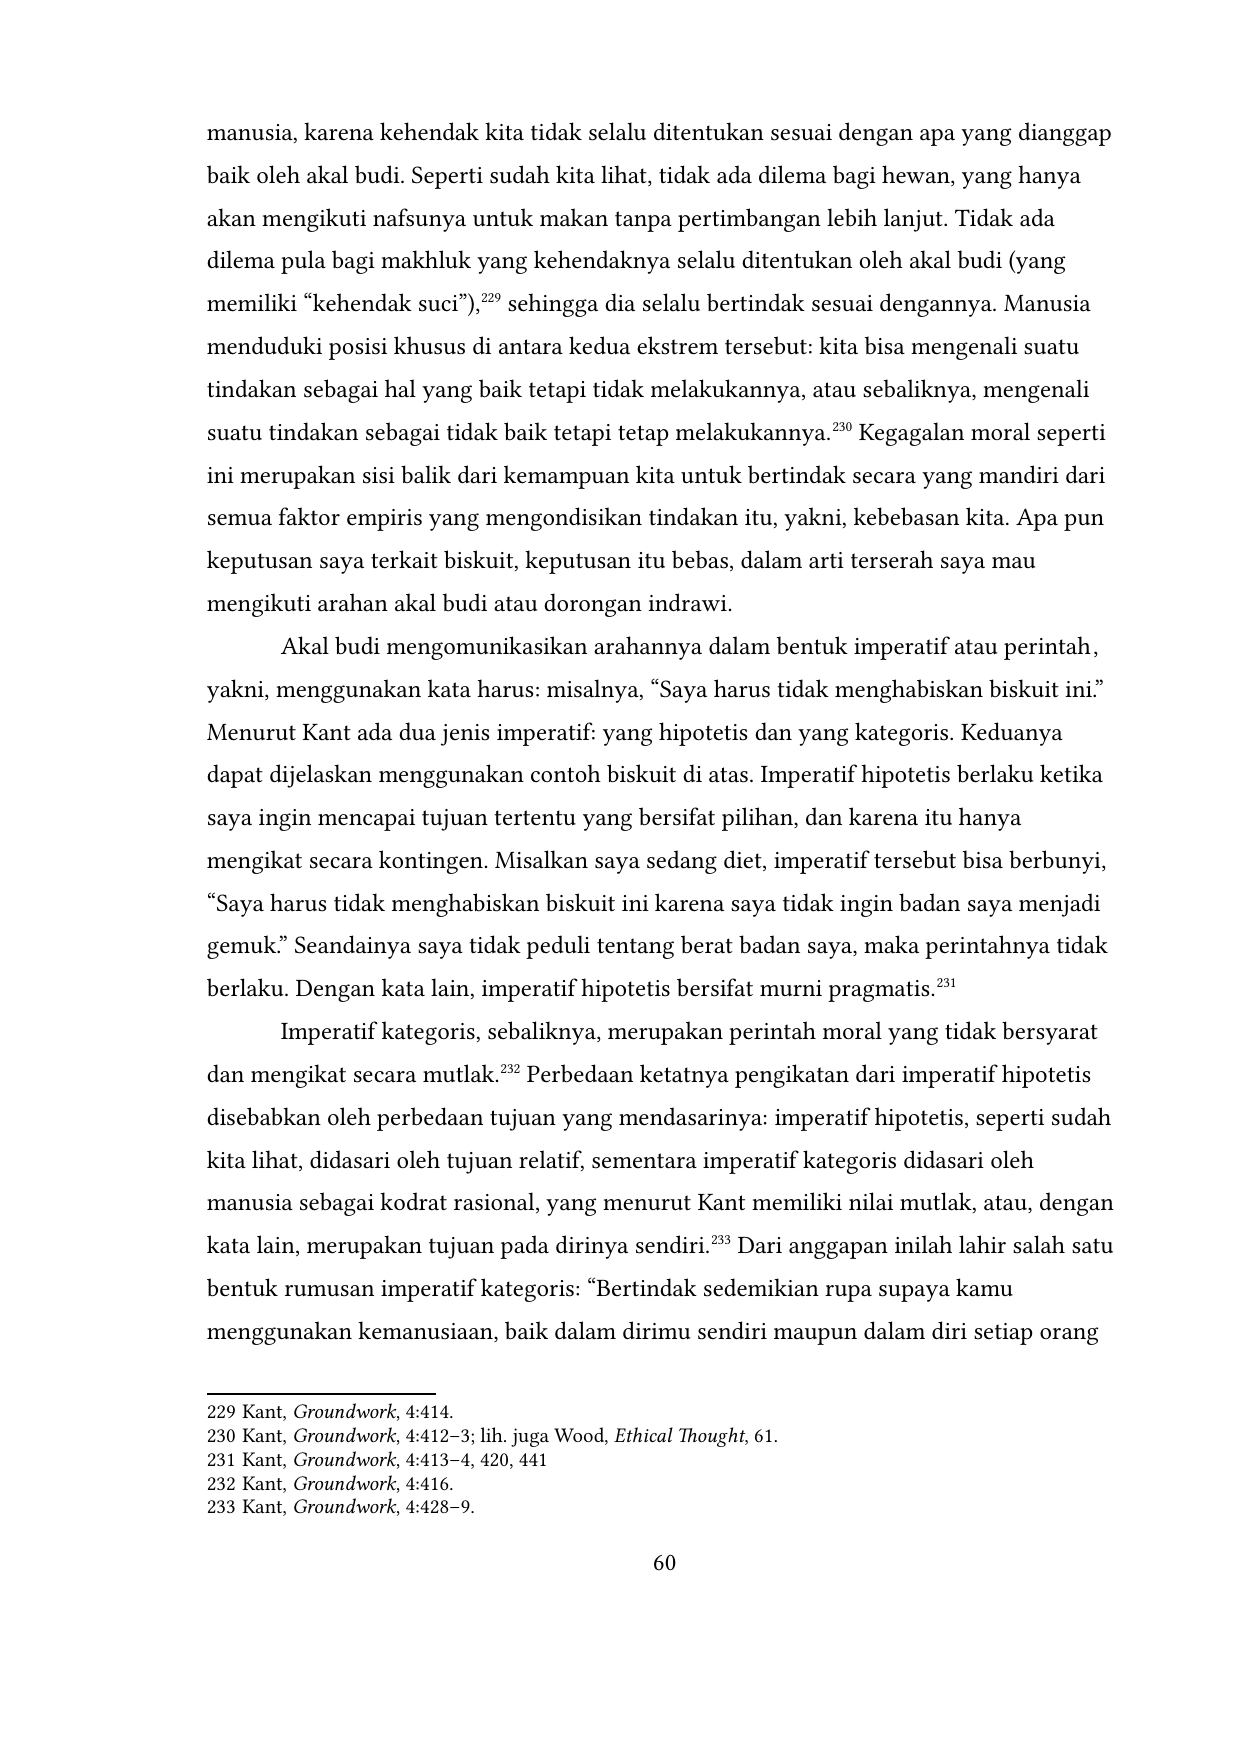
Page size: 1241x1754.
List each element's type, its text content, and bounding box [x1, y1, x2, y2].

text Imperatif kategoris, sebaliknya, merupakan perintah moral yang tidak bersyarat dan mengikat secara mutlak. Perbedaan ketatnya pengikatan dari imperatif hipotetis disebabkan oleh perbedaan tujuan yang mendasarinya: imperatif hipotetis, seperti sudah kita lihat, didasari oleh tujuan relatif, sementara imperatif kategoris didasari oleh manusia sebagai kodrat rasional, yang menurut Kant memiliki nilai mutlak, atau, dengan kata lain, merupakan tujuan pada dirinya sendiri. Dari anggapan inilah lahir salah satu bentuk rumusan imperatif kategoris: “Bertindak sedemikian rupa supaya kamu menggunakan kemanusiaan, baik dalam dirimu sendiri maupun dalam diri setiap orang [207, 1017, 1122, 1345]
text Kant, Groundwork, 4:413–4, 420, 441 [207, 1447, 1122, 1471]
text Kant, Groundwork, 4:428–9. [207, 1495, 1122, 1519]
text Akal budi mengomunikasikan arahannya dalam bentuk imperatif atau perintah , yakni, menggunakan kata harus: misalnya, “Saya harus tidak menghabiskan biskuit ini.” Menurut Kant ada dua jenis imperatif: yang hipotetis dan yang kategoris. Keduanya dapat dijelaskan menggunakan contoh biskuit di atas. Imperatif hipotetis berlaku ketika saya ingin mencapai tujuan tertentu yang bersifat pilihan, dan karena itu hanya mengikat secara kontingen. Misalkan saya sedang diet, imperatif tersebut bisa berbunyi, “Saya harus tidak menghabiskan biskuit ini karena saya tidak ingin badan saya menjadi gemuk.” Seandainya saya tidak peduli tentang berat badan saya, maka perintahnya tidak berlaku. Dengan kata lain, imperatif hipotetis bersifat murni pragmatis. [207, 632, 1122, 1003]
text Kant, Groundwork, 4:416. [207, 1471, 1122, 1495]
text Kant, Groundwork, 4:414. [207, 1400, 1122, 1424]
text manusia, karena kehendak kita tidak selalu ditentukan sesuai dengan apa yang dianggap baik oleh akal budi. Seperti sudah kita lihat, tidak ada dilema bagi hewan, yang hanya akan mengikuti nafsunya untuk makan tanpa pertimbangan lebih lanjut. Tidak ada dilema pula bagi makhluk yang kehendaknya selalu ditentukan oleh akal budi (yang memiliki “kehendak suci”), sehingga dia selalu bertindak sesuai dengannya. Manusia menduduki posisi khusus di antara kedua ekstrem tersebut: kita bisa mengenali suatu tindakan sebagai hal yang baik tetapi tidak melakukannya, atau sebaliknya, mengenali suatu tindakan sebagai tidak baik tetapi tetap melakukannya. Kegagalan moral seperti ini merupakan sisi balik dari kemampuan kita untuk bertindak secara yang mandiri dari semua faktor empiris yang mengondisikan tindakan itu, yakni, kebebasan kita. Apa pun keputusan saya terkait biskuit, keputusan itu bebas, dalam arti terserah saya mau mengikuti arahan akal budi atau dorongan indrawi. [207, 118, 1122, 618]
text Kant, Groundwork, 4:412–3; lih. juga Wood, Ethical Thought, 61. [207, 1424, 1122, 1447]
